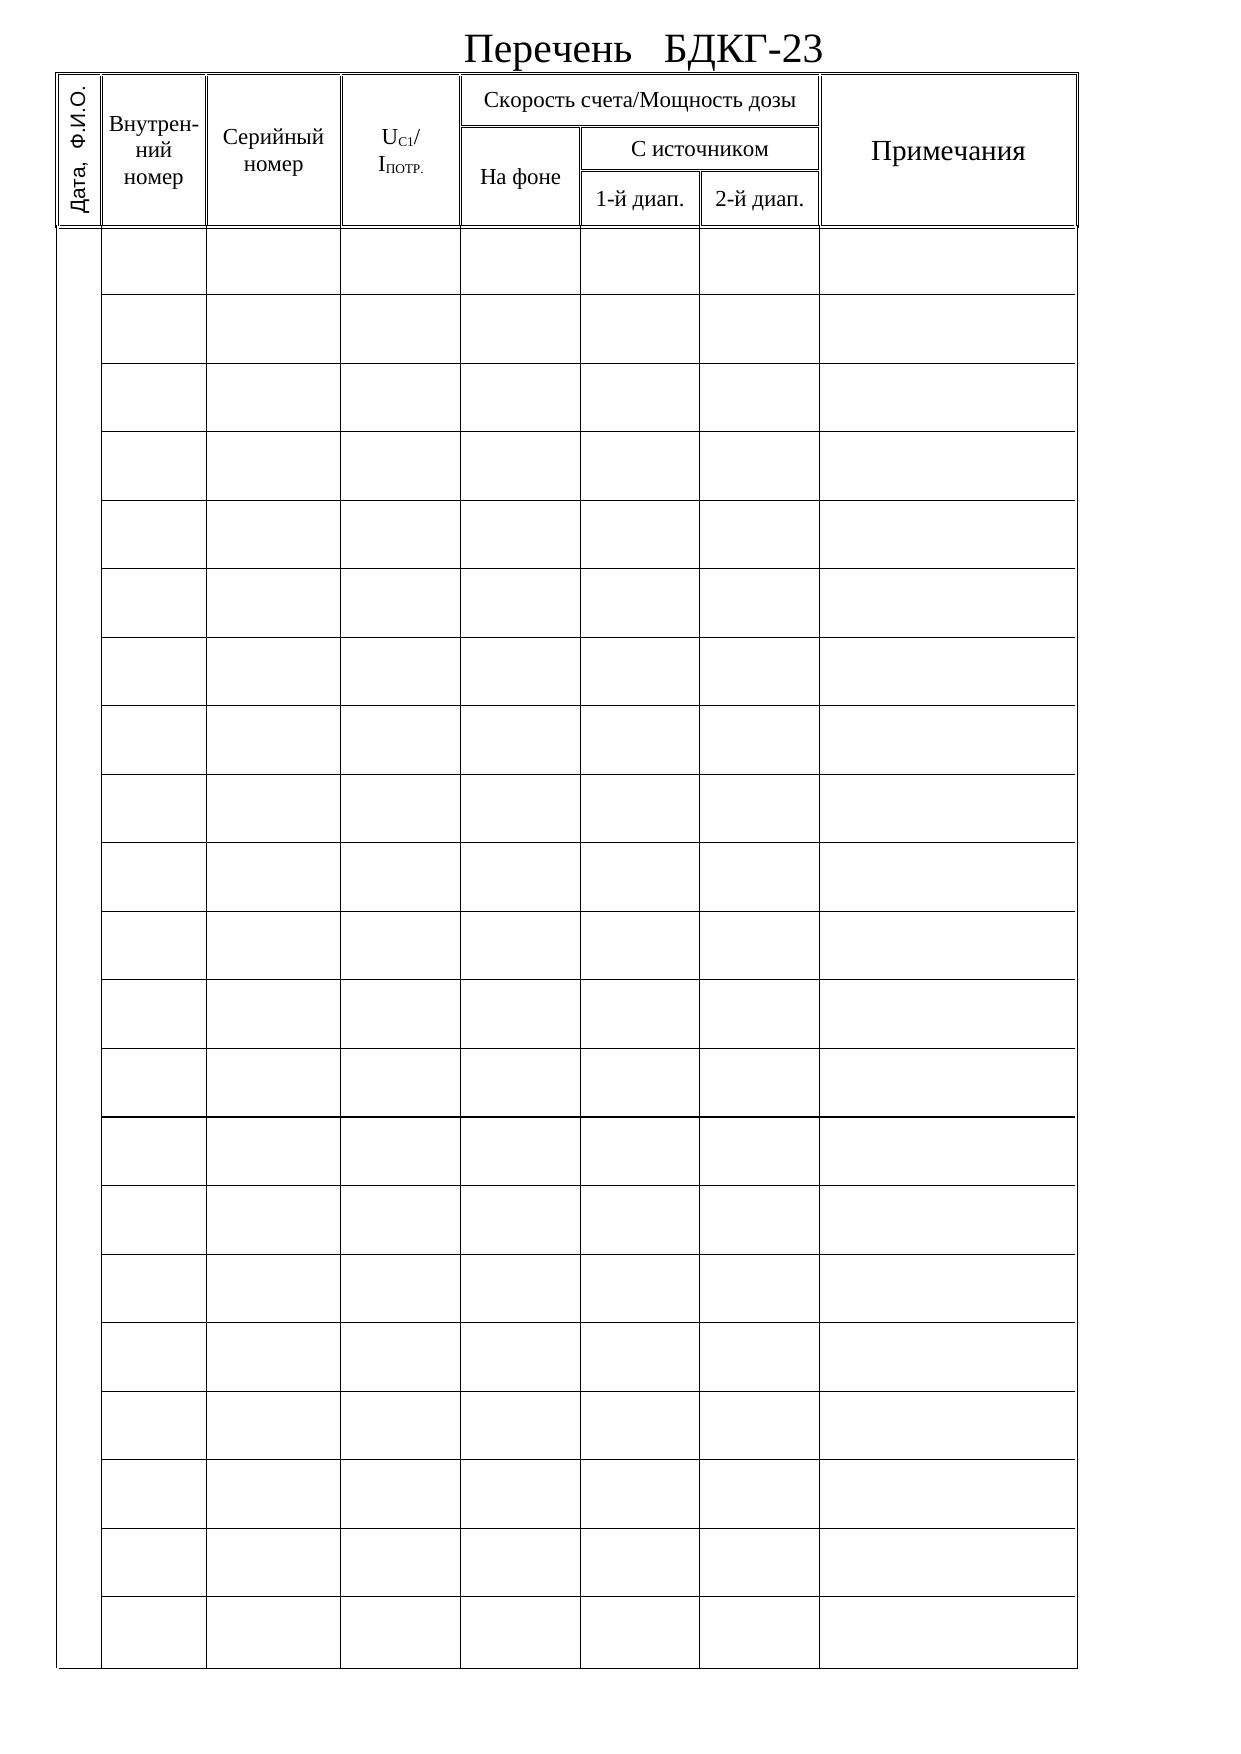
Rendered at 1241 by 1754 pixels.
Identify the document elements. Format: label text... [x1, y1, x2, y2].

table_cell [102, 775, 206, 842]
table_cell [581, 1323, 699, 1391]
table_cell [581, 1460, 699, 1528]
table_cell [581, 775, 699, 842]
table_cell [820, 842, 1077, 911]
table_cell [341, 843, 460, 911]
table_cell [700, 501, 819, 568]
table_cell [820, 705, 1077, 774]
table_cell [341, 229, 460, 294]
table_cell [820, 979, 1077, 1048]
table_cell [207, 980, 340, 1048]
table_cell [102, 295, 206, 362]
table_cell [581, 843, 699, 911]
table_cell [581, 706, 699, 774]
table_cell [341, 432, 460, 499]
table_cell [207, 295, 340, 362]
table_cell [207, 1186, 340, 1253]
table_cell [581, 501, 699, 568]
table_cell [57, 225, 101, 1667]
table_cell [102, 229, 206, 294]
table_cell [461, 638, 580, 705]
table_cell [341, 569, 460, 637]
table_cell [700, 1255, 819, 1322]
table_cell [341, 1323, 460, 1391]
table_cell [820, 1185, 1077, 1253]
table_cell [461, 501, 580, 568]
table_cell [581, 980, 699, 1048]
table_cell [341, 364, 460, 431]
table_cell [461, 569, 580, 637]
table_cell [461, 229, 580, 294]
table_cell [102, 501, 206, 568]
table_header Серийный номер [206, 73, 341, 225]
table_cell [102, 1529, 206, 1596]
table_cell [820, 1048, 1077, 1116]
table_cell [341, 980, 460, 1048]
table_cell [102, 1186, 206, 1253]
table_header Дата, Ф.И.О. [59, 73, 101, 225]
table_cell [461, 912, 580, 979]
table_cell [581, 432, 699, 499]
table_cell [102, 912, 206, 979]
table_cell [461, 1255, 580, 1322]
table_cell [461, 1529, 580, 1596]
table_cell [700, 1118, 819, 1185]
table_cell [581, 1392, 699, 1459]
table_cell [102, 843, 206, 911]
table_cell [820, 637, 1077, 705]
table_cell [207, 364, 340, 431]
table_cell [820, 1459, 1077, 1528]
table_cell [341, 1118, 460, 1185]
table_cell [341, 295, 460, 362]
table_cell [700, 1323, 819, 1391]
table_cell [102, 1392, 206, 1459]
table_cell [102, 1597, 206, 1667]
table_cell [207, 706, 340, 774]
table_cell [102, 569, 206, 637]
table_cell [207, 229, 340, 294]
table_cell [700, 1049, 819, 1116]
table_cell [102, 706, 206, 774]
table_cell [461, 1186, 580, 1253]
table_cell [700, 295, 819, 362]
table_cell [461, 1392, 580, 1459]
table_header Примечания [820, 75, 1076, 225]
table_cell [102, 1255, 206, 1322]
table_cell [207, 1255, 340, 1322]
table_cell [341, 1460, 460, 1528]
table_cell [461, 1118, 580, 1185]
table_cell [341, 501, 460, 568]
table_header UC1/ IПОТР. [341, 73, 460, 225]
table_cell 1-й диап. [582, 172, 699, 225]
table_cell [700, 1460, 819, 1528]
table_header Скорость счета/Мощность дозы [460, 73, 819, 125]
table_cell [700, 638, 819, 705]
table_cell [207, 638, 340, 705]
table_cell [341, 1597, 460, 1667]
table_cell [341, 775, 460, 842]
table_cell [207, 1392, 340, 1459]
table_cell [461, 775, 580, 842]
table_cell [461, 364, 580, 431]
table_cell [102, 638, 206, 705]
table_cell [581, 364, 699, 431]
table_header Внутрен-ний номер [101, 73, 206, 225]
table_cell [820, 911, 1077, 979]
table_cell [207, 1323, 340, 1391]
table_cell На фоне [462, 128, 579, 225]
table_cell [341, 912, 460, 979]
table_cell [820, 774, 1077, 842]
table_cell [820, 294, 1077, 362]
table_cell [102, 1460, 206, 1528]
table_cell [102, 364, 206, 431]
table_cell [461, 1323, 580, 1391]
table_cell [581, 1049, 699, 1116]
table_cell [820, 431, 1077, 499]
table_cell [820, 500, 1077, 568]
table_cell [820, 568, 1077, 637]
table_cell [700, 980, 819, 1048]
table_cell [700, 229, 819, 294]
table_cell [207, 1049, 340, 1116]
table_cell [341, 706, 460, 774]
table_cell [341, 1392, 460, 1459]
table_cell [820, 1322, 1077, 1391]
table_cell [700, 775, 819, 842]
table_cell [700, 432, 819, 499]
table_cell С источником [582, 128, 818, 169]
table_cell [820, 225, 1077, 294]
table_cell [820, 363, 1077, 431]
table_cell [341, 1049, 460, 1116]
table_cell [341, 1255, 460, 1322]
table_cell [207, 912, 340, 979]
table_cell [820, 1116, 1077, 1185]
table_cell [820, 1391, 1077, 1459]
table_cell [581, 569, 699, 637]
table_cell [102, 980, 206, 1048]
table_cell [461, 843, 580, 911]
table_cell [461, 295, 580, 362]
table_cell [581, 1118, 699, 1185]
table_cell [820, 1254, 1077, 1322]
table_cell [461, 1460, 580, 1528]
table_cell [581, 1186, 699, 1253]
table_cell [581, 229, 699, 294]
table_cell [581, 1255, 699, 1322]
table_cell [820, 1528, 1077, 1596]
text Перечень БДКГ-23 [89, 24, 1053, 72]
table_cell [207, 1118, 340, 1185]
table_cell [700, 1392, 819, 1459]
table_cell [700, 843, 819, 911]
table_cell [207, 1597, 340, 1667]
table_cell [461, 1049, 580, 1116]
table_cell [461, 1597, 580, 1667]
table_cell [207, 569, 340, 637]
table_cell [581, 1529, 699, 1596]
table_cell 2-й диап. [702, 172, 818, 225]
table_cell [207, 1460, 340, 1528]
table_cell [581, 638, 699, 705]
table_cell [820, 1596, 1077, 1667]
table_cell [207, 775, 340, 842]
table_cell [581, 1597, 699, 1667]
table_cell [102, 432, 206, 499]
table_cell [207, 843, 340, 911]
table_cell [700, 1529, 819, 1596]
table_cell [207, 501, 340, 568]
table_cell [461, 706, 580, 774]
table_cell [102, 1323, 206, 1391]
table_cell [207, 1529, 340, 1596]
table_cell [700, 1186, 819, 1253]
table_cell [341, 1529, 460, 1596]
table_cell [700, 364, 819, 431]
table_cell [102, 1118, 206, 1185]
table_cell [207, 432, 340, 499]
table_cell [461, 980, 580, 1048]
table_cell [700, 569, 819, 637]
table_cell [102, 1049, 206, 1116]
table_cell [700, 706, 819, 774]
table_cell [581, 912, 699, 979]
table_cell [461, 432, 580, 499]
table_cell [341, 1186, 460, 1253]
table_cell [700, 912, 819, 979]
table_cell [341, 638, 460, 705]
table_cell [700, 1597, 819, 1667]
table_cell [581, 295, 699, 362]
